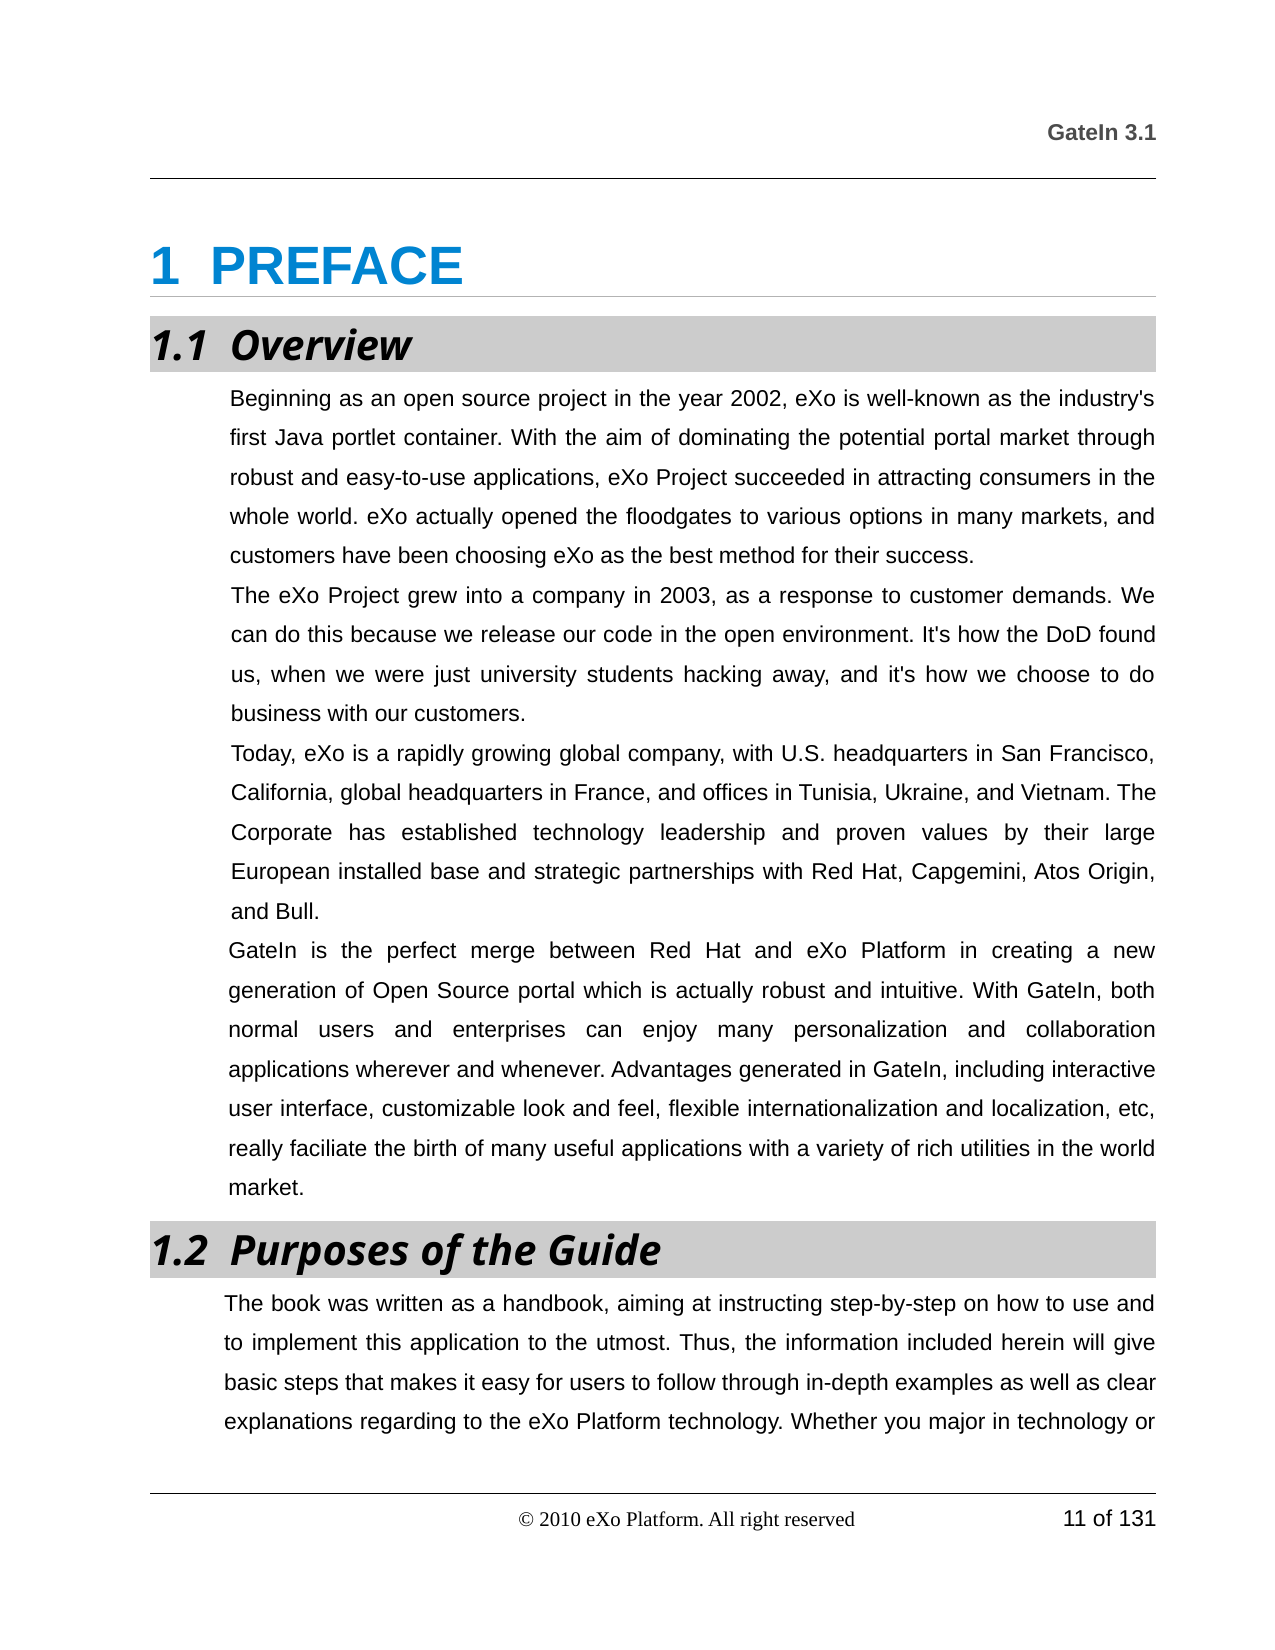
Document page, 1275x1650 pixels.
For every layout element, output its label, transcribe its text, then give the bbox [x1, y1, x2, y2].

subtitle Purposes of the Guide [150, 1221, 1156, 1278]
text Beginning as an open source project in the year 2002, eXo is well-known as the industry's first Java portlet container. With the aim of dominating the potential portal market through robust and easy-to-use applications, eXo Project succeeded in attracting consumers in the whole world. eXo actually opened the floodgates to various options in many markets, and customers have been choosing eXo as the best method for their success. [229, 384, 1156, 569]
text GateIn is the perfect merge between Red Hat and eXo Platform in creating a new generation of Open Source portal which is actually robust and intuitive. With GateIn, both normal users and enterprises can enjoy many personalization and collaboration applications wherever and whenever. Advantages generated in GateIn, including interactive user interface, customizable look and feel, flexible internationalization and localization, etc, really faciliate the birth of many useful applications with a variety of rich utilities in the world market. [228, 937, 1156, 1200]
subtitle Overview [150, 316, 1156, 372]
text The book was written as a handbook, aiming at instructing step-by-step on how to use and to implement this application to the utmost. Thus, the information included herein will give basic steps that makes it easy for users to follow through in-depth examples as well as clear explanations regarding to the eXo Platform technology. Whether you major in technology or [224, 1290, 1156, 1434]
text The eXo Project grew into a company in 2003, as a response to customer demands. We can do this because we release our code in the open environment. It's how the DoD found us, when we were just university students hacking away, and it's how we choose to do business with our customers. [231, 582, 1156, 727]
text Today, eXo is a rapidly growing global company, with U.S. headquarters in San Francisco, California, global headquarters in France, and offices in Tunisia, Ukraine, and Vietnam. The Corporate has established technology leadership and proven values by their large European installed base and strategic partnerships with Red Hat, Capgemini, Atos Origin, and Bull. [231, 740, 1156, 924]
subtitle Preface [150, 233, 1156, 296]
